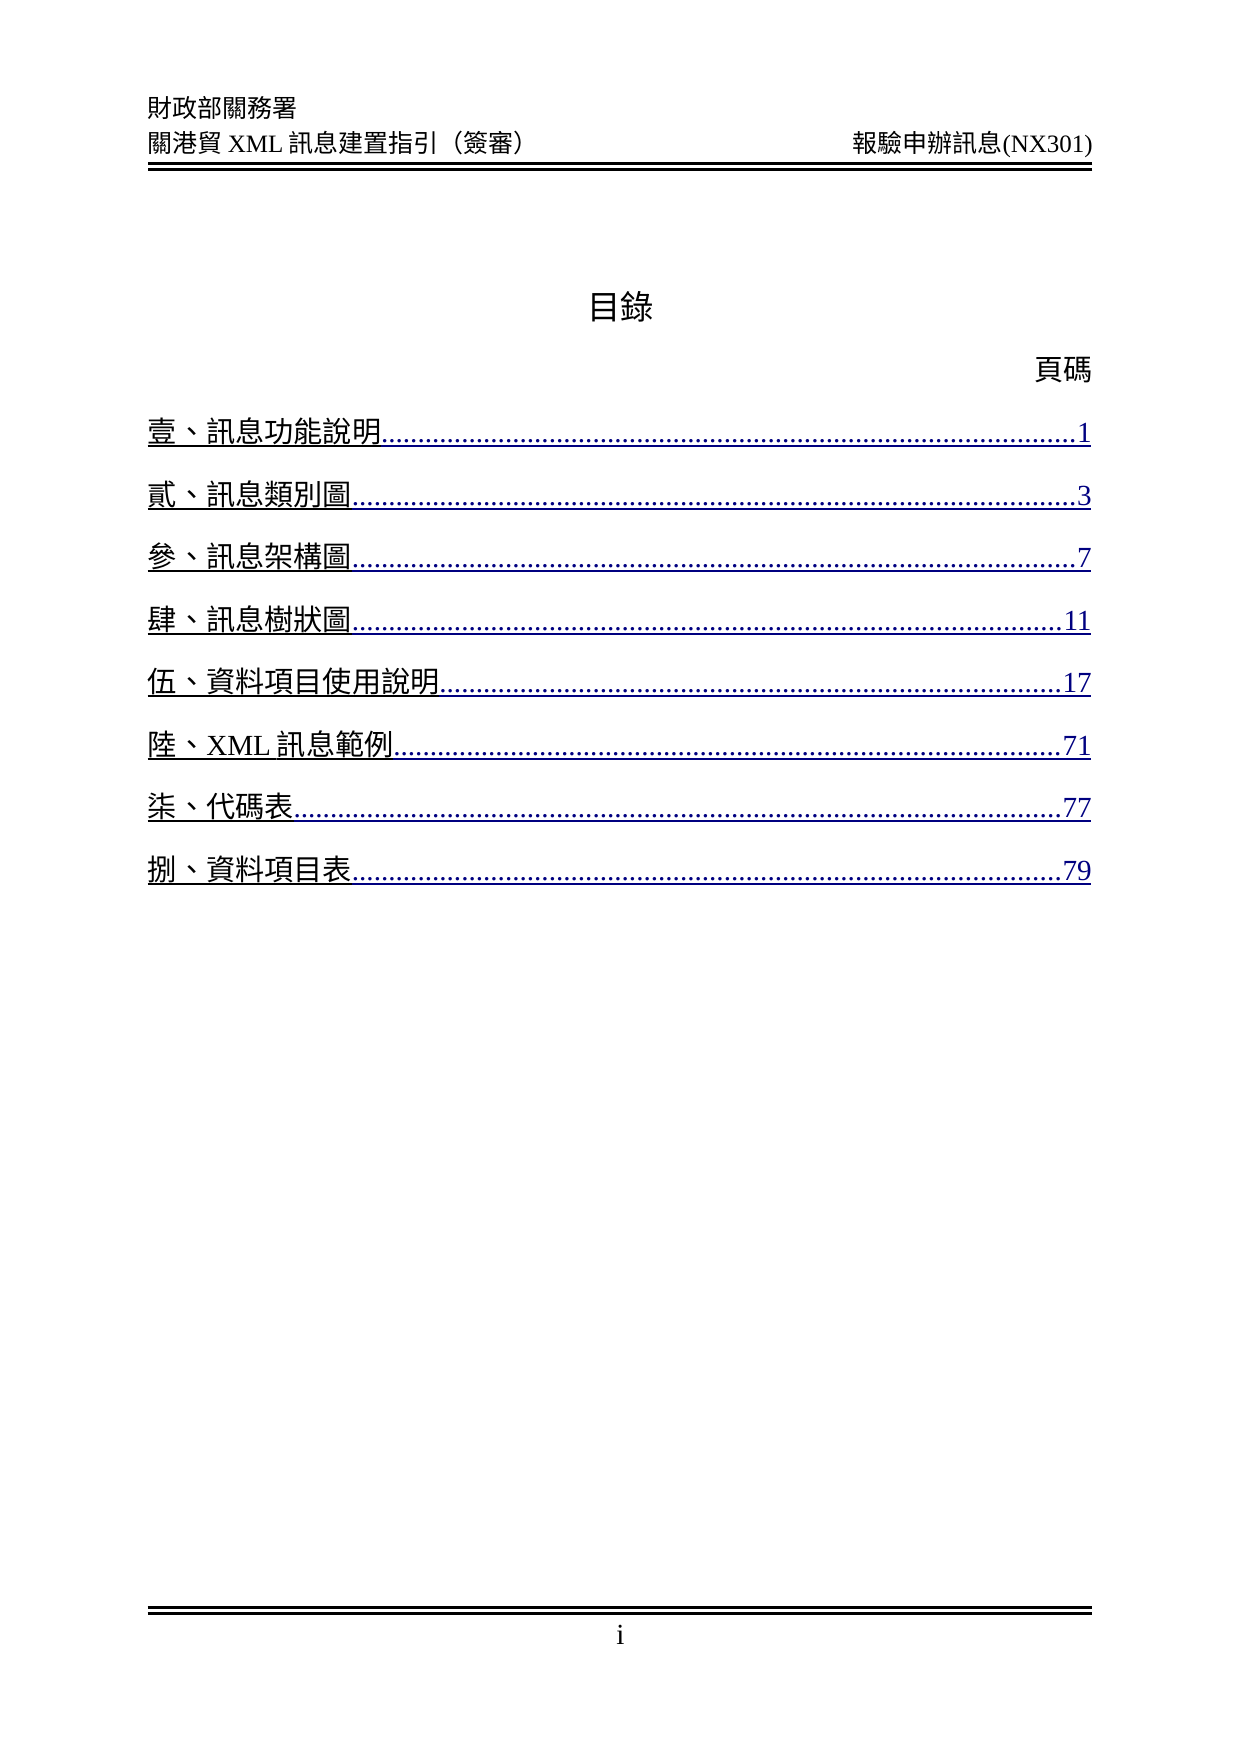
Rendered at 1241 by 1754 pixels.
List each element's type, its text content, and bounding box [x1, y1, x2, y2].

text 捌、資料項目表 79 [148, 826, 1092, 888]
text 柒、代碼表 77 [148, 763, 1092, 826]
text 貳、訊息類別圖 3 [148, 451, 1092, 513]
text 參、訊息架構圖 7 [148, 513, 1092, 576]
text 壹、訊息功能說明 1 [148, 388, 1092, 451]
text 頁碼 [148, 326, 1093, 388]
text 陸、XML訊息範例 71 [148, 701, 1092, 763]
text 目錄 [148, 263, 1092, 326]
text 肆、訊息樹狀圖 11 [148, 576, 1092, 638]
text 伍、資料項目使用說明 17 [148, 638, 1092, 701]
